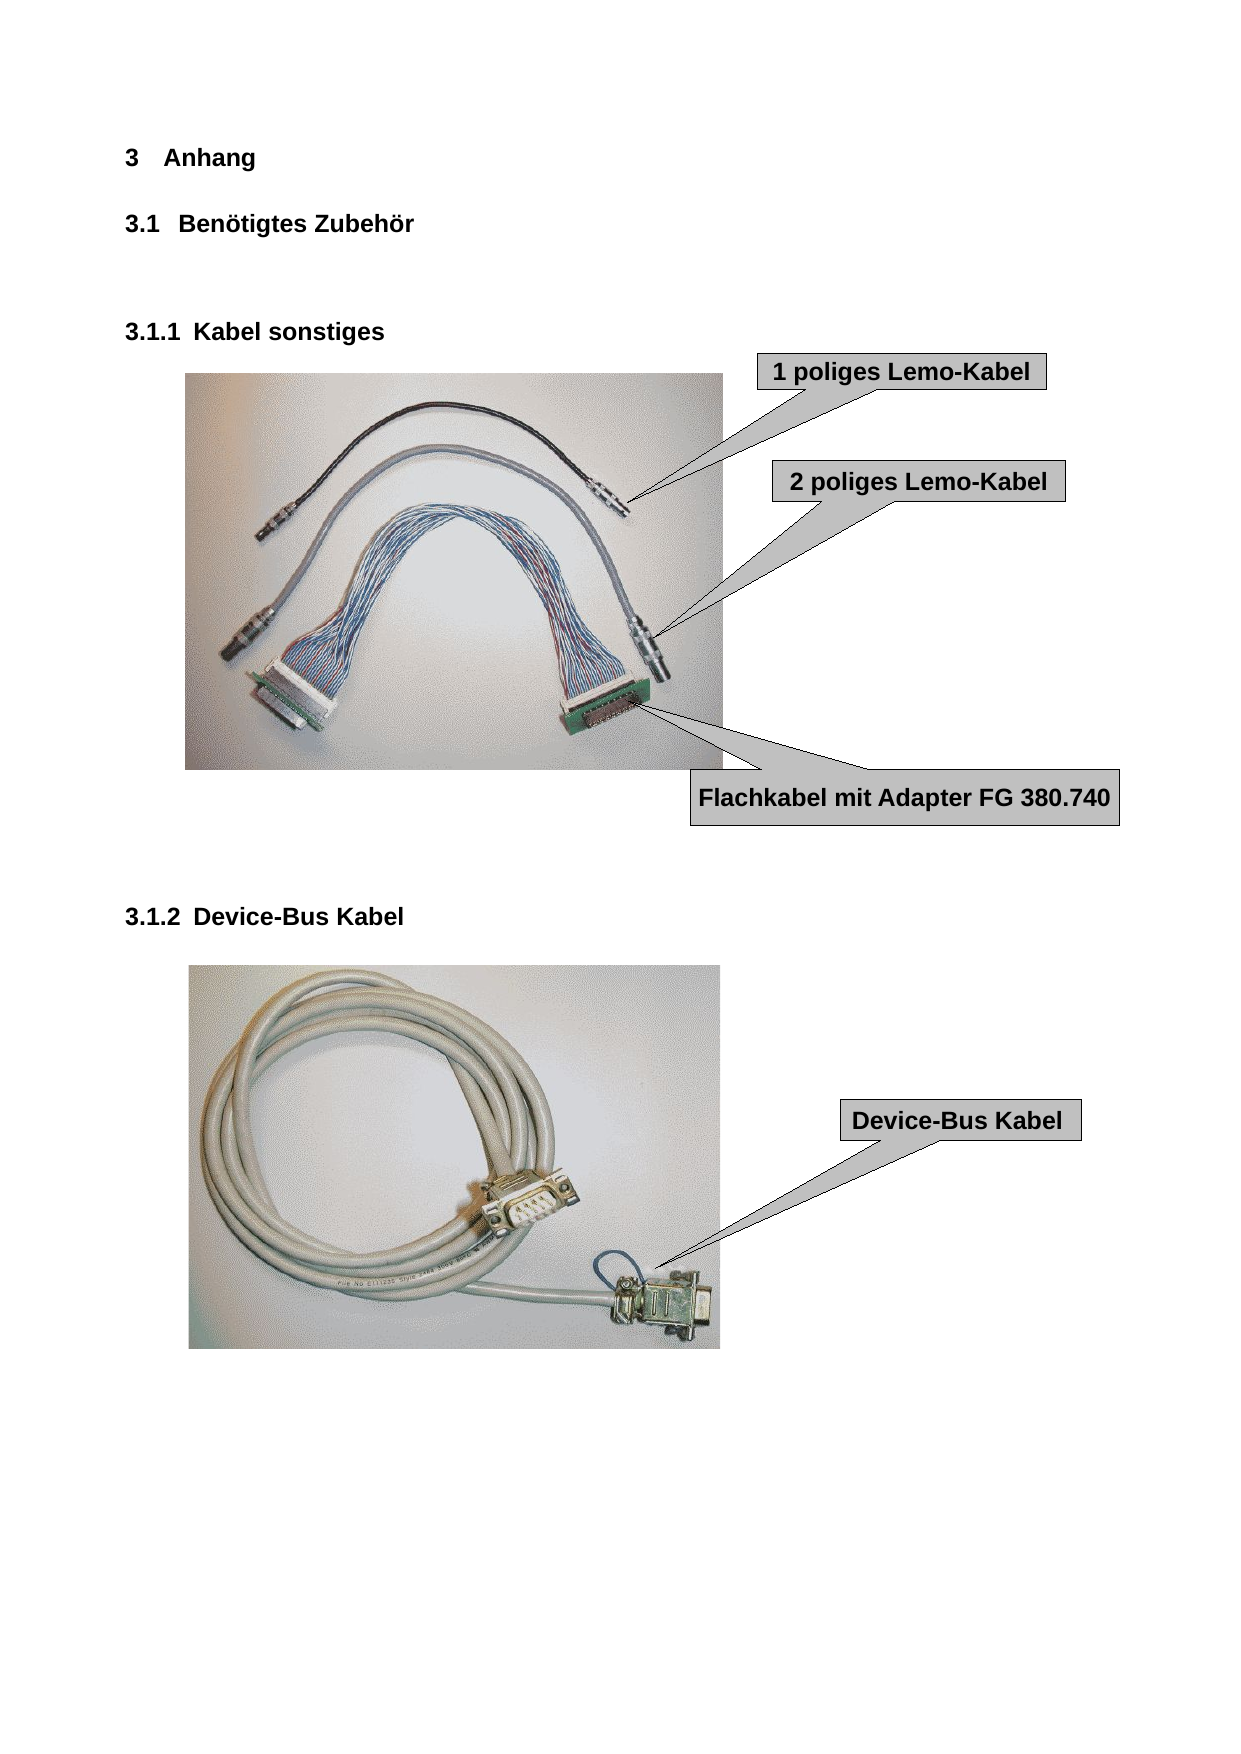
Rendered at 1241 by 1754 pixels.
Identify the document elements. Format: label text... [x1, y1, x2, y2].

subtitle Device-Bus Kabel [118, 902, 1122, 931]
subtitle Anhang [118, 143, 1122, 172]
subtitle Kabel sonstiges [118, 317, 1122, 346]
picture [188, 965, 721, 1349]
subtitle Benötigtes Zubehör [118, 209, 1122, 238]
picture [185, 373, 723, 770]
